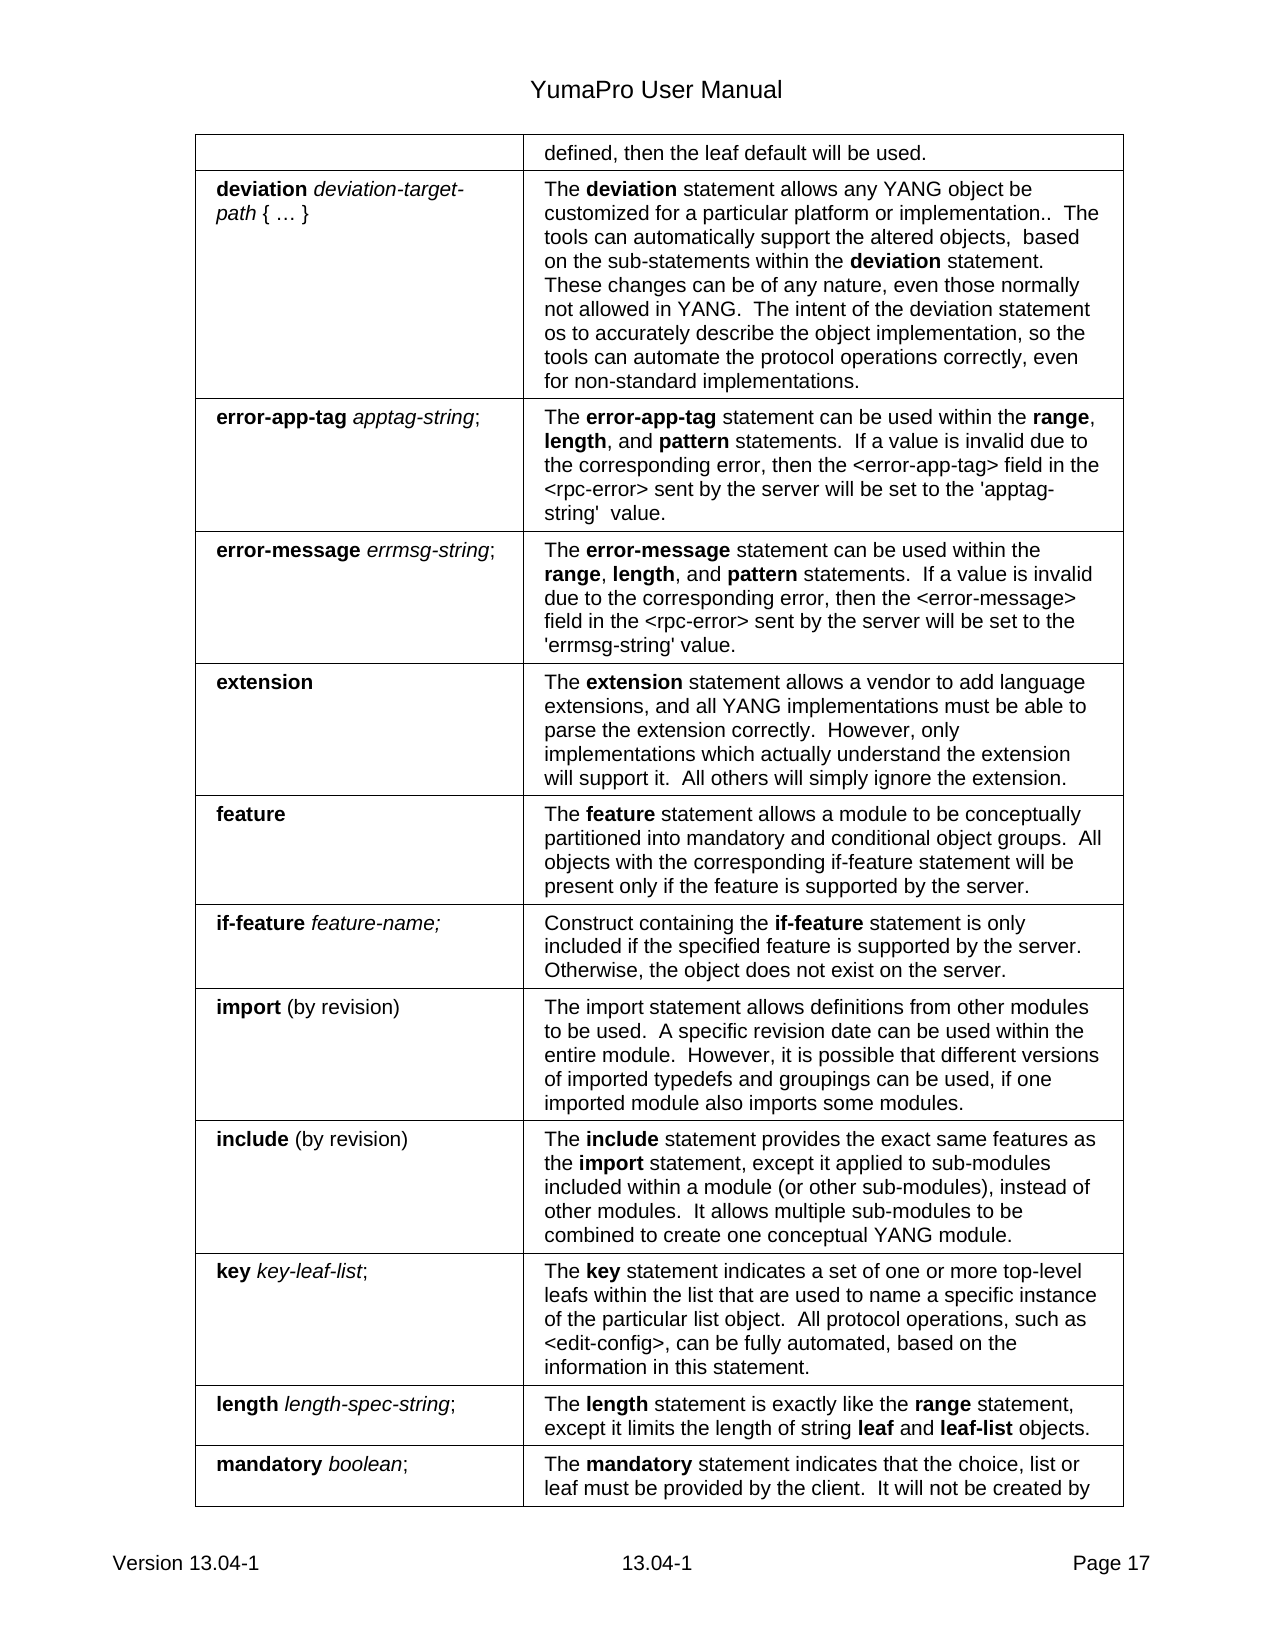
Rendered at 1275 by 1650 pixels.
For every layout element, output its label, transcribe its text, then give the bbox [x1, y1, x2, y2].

table_cell The include statement provides the exact same features as the import statement, except it applied to sub-modules included within a module (or other sub-modules), instead of other modules. It allows multiple sub-modules to be combined to create one conceptual YANG module. [524, 1121, 1123, 1252]
table_cell The mandatory statement indicates that the choice, list or leaf must be provided by the client. It will not be created by [524, 1446, 1123, 1506]
table_cell defined, then the leaf default will be used. [524, 135, 1123, 170]
table_cell key key-leaf-list; [196, 1254, 523, 1385]
table_cell The error-app-tag statement can be used within the range, length, and pattern statements. If a value is invalid due to the corresponding error, then the <error-app-tag> field in the <rpc-error> sent by the server will be set to the 'apptag-string' value. [524, 399, 1123, 531]
table_cell The deviation statement allows any YANG object be customized for a particular platform or implementation.. The tools can automatically support the altered objects, based on the sub-statements within the deviation statement. These changes can be of any nature, even those normally not allowed in YANG. The intent of the deviation statement os to accurately describe the object implementation, so the tools can automate the protocol operations correctly, even for non-standard implementations. [524, 171, 1123, 398]
table_cell The extension statement allows a vendor to add language extensions, and all YANG implementations must be able to parse the extension correctly. However, only implementations which actually understand the extension will support it. All others will simply ignore the extension. [524, 664, 1123, 795]
table_cell length length-spec-string; [196, 1386, 523, 1445]
table_cell extension [196, 664, 523, 795]
table_cell The length statement is exactly like the range statement, except it limits the length of string leaf and leaf-list objects. [524, 1386, 1123, 1445]
table_cell mandatory boolean; [196, 1446, 523, 1506]
table_cell The feature statement allows a module to be conceptually partitioned into mandatory and conditional object groups. All objects with the corresponding if-feature statement will be present only if the feature is supported by the server. [524, 796, 1123, 903]
table_cell Construct containing the if-feature statement is only included if the specified feature is supported by the server. Otherwise, the object does not exist on the server. [524, 905, 1123, 988]
table_cell The error-message statement can be used within the range, length, and pattern statements. If a value is invalid due to the corresponding error, then the <error-message> field in the <rpc-error> sent by the server will be set to the 'errmsg-string' value. [524, 532, 1123, 663]
table_cell The import statement allows definitions from other modules to be used. A specific revision date can be used within the entire module. However, it is possible that different versions of imported typedefs and groupings can be used, if one imported module also imports some modules. [524, 989, 1123, 1120]
table_cell include (by revision) [196, 1121, 523, 1252]
table_cell [196, 135, 523, 170]
table_cell error-app-tag apptag-string; [196, 399, 523, 531]
table_cell The key statement indicates a set of one or more top-level leafs within the list that are used to name a specific instance of the particular list object. All protocol operations, such as <edit-config>, can be fully automated, based on the information in this statement. [524, 1254, 1123, 1385]
table_cell error-message errmsg-string; [196, 532, 523, 663]
table_cell import (by revision) [196, 989, 523, 1120]
table_cell if-feature feature-name; [196, 905, 523, 988]
table_cell feature [196, 796, 523, 903]
table_cell deviation deviation-target-path { … } [196, 171, 523, 398]
